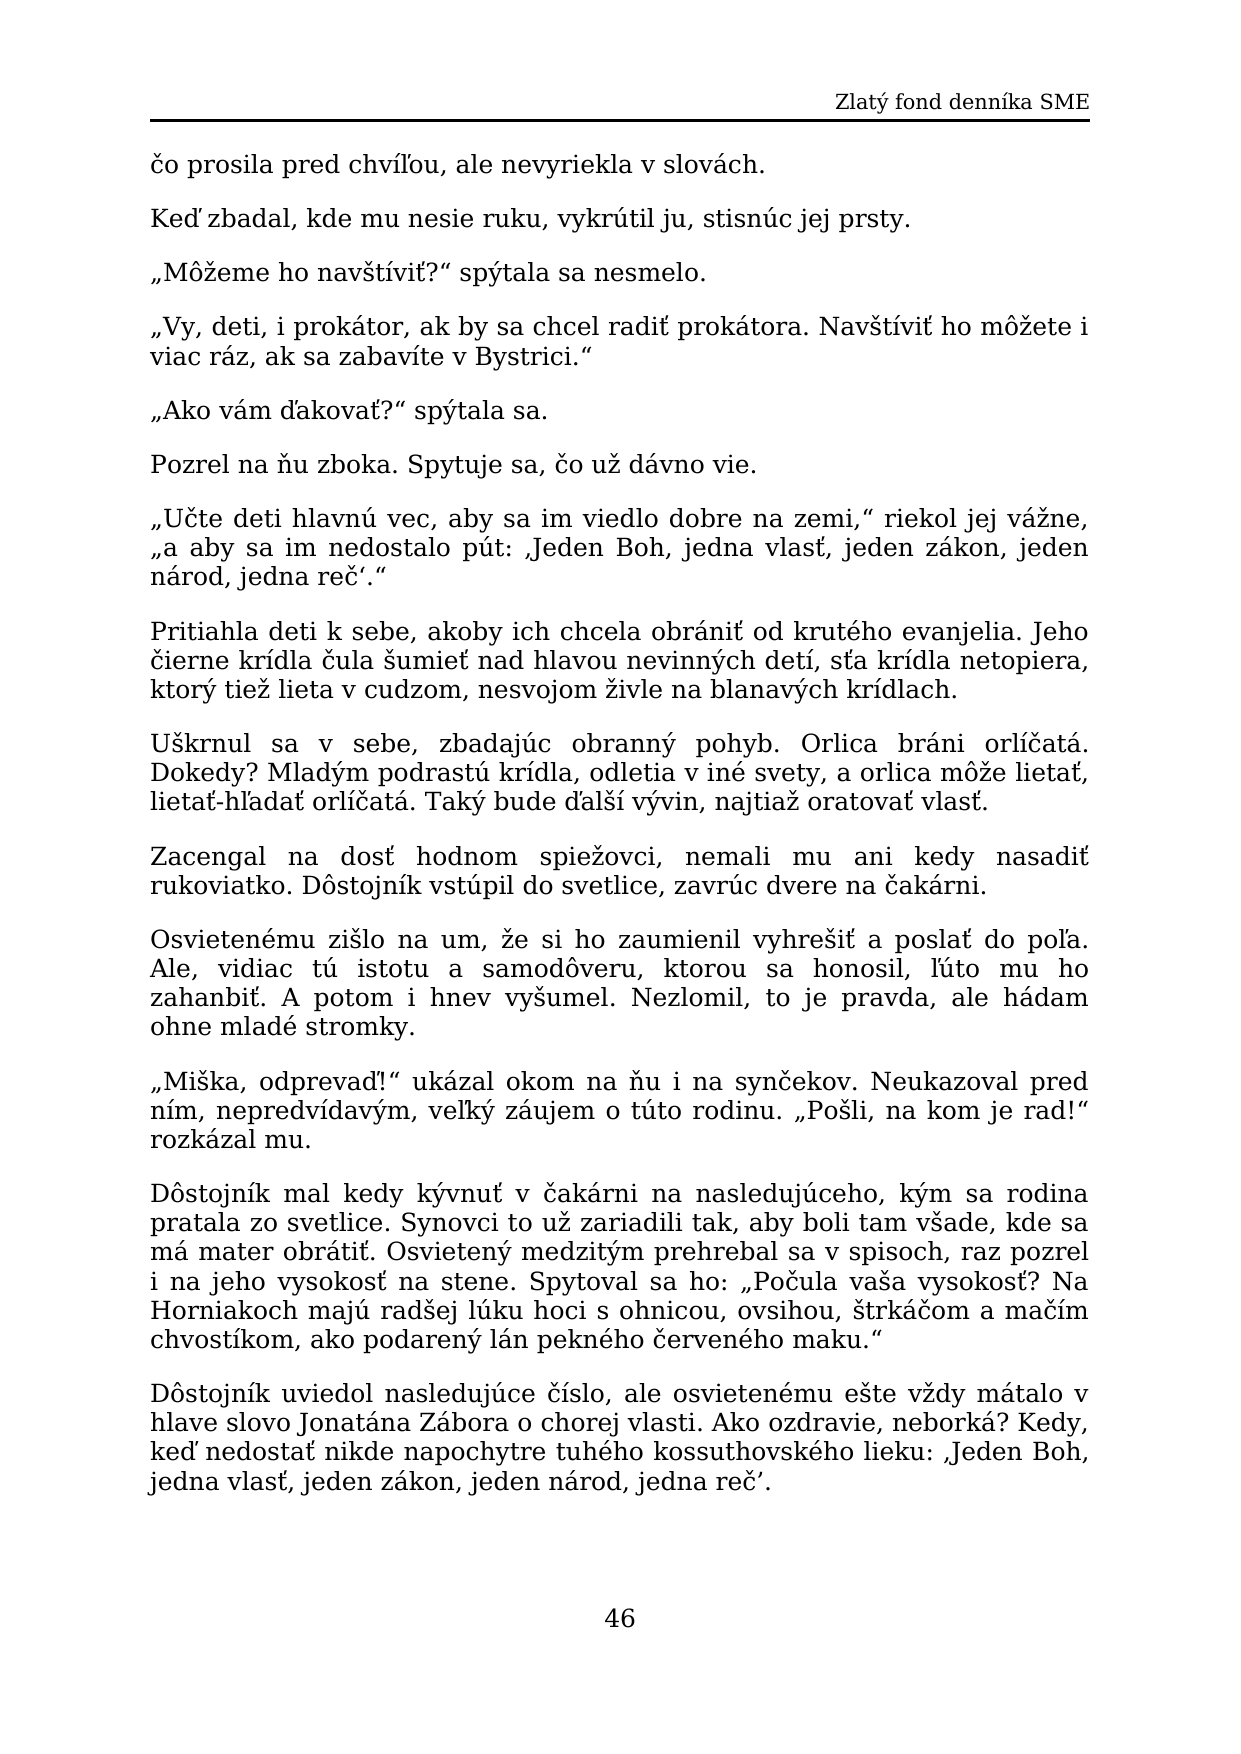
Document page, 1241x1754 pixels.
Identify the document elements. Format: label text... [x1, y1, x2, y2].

text „Vy, deti, i prokátor, ak by sa chcel radiť prokátora. Navštíviť ho môžete i viac ráz, ak sa zabavíte v Bystrici.“ [150, 312, 1090, 371]
text Uškrnul sa v sebe, zbadajúc obranný pohyb. Orlica bráni orlíčatá. Dokedy? Mladým podrastú krídla, odletia v iné svety, a orlica môže lietať, lietať-hľadať orlíčatá. Taký bude ďalší vývin, najtiaž oratovať vlasť. [150, 729, 1090, 817]
text Zacengal na dosť hodnom spiežovci, nemali mu ani kedy nasadiť rukoviatko. Dôstojník vstúpil do svetlice, zavrúc dvere na čakárni. [150, 842, 1090, 900]
text „Ako vám ďakovať?“ spýtala sa. [150, 396, 1090, 425]
text Keď zbadal, kde mu nesie ruku, vykrútil ju, stisnúc jej prsty. [150, 204, 1090, 233]
text „Miška, odprevaď!“ ukázal okom na ňu i na synčekov. Neukazoval pred ním, nepredvídavým, veľký záujem o túto rodinu. „Pošli, na kom je rad!“ rozkázal mu. [150, 1067, 1090, 1154]
text Osvietenému zišlo na um, že si ho zaumienil vyhrešiť a poslať do poľa. Ale, vidiac tú istotu a samodôveru, ktorou sa honosil, ľúto mu ho zahanbiť. A potom i hnev vyšumel. Nezlomil, to je pravda, ale hádam ohne mladé stromky. [150, 925, 1090, 1042]
text Dôstojník mal kedy kývnuť v čakárni na nasledujúceho, kým sa rodina pratala zo svetlice. Synovci to už zariadili tak, aby boli tam všade, kde sa má mater obrátiť. Osvietený medzitým prehrebal sa v spisoch, raz pozrel i na jeho vysokosť na stene. Spytoval sa ho: „Počula vaša vysokosť? Na Horniakoch majú radšej lúku hoci s ohnicou, ovsihou, štrkáčom a mačím chvostíkom, ako podarený lán pekného červeného maku.“ [150, 1179, 1090, 1354]
text Dôstojník uviedol nasledujúce číslo, ale osvietenému ešte vždy mátalo v hlave slovo Jonatána Zábora o chorej vlasti. Ako ozdravie, neborká? Kedy, keď nedostať nikde napochytre tuhého kossuthovského lieku: ,Jeden Boh, jedna vlasť, jeden zákon, jeden národ, jedna reč’. [150, 1379, 1090, 1496]
text čo prosila pred chvíľou, ale nevyriekla v slovách. [150, 150, 1090, 179]
text Pozrel na ňu zboka. Spytuje sa, čo už dávno vie. [150, 450, 1090, 479]
text „Učte deti hlavnú vec, aby sa im viedlo dobre na zemi,“ riekol jej vážne, „a aby sa im nedostalo pút: ,Jeden Boh, jedna vlasť, jeden zákon, jeden národ, jedna reč‘.“ [150, 504, 1090, 592]
text Pritiahla deti k sebe, akoby ich chcela obrániť od krutého evanjelia. Jeho čierne krídla čula šumieť nad hlavou nevinných detí, sťa krídla netopiera, ktorý tiež lieta v cudzom, nesvojom živle na blanavých krídlach. [150, 617, 1090, 704]
text „Môžeme ho navštíviť?“ spýtala sa nesmelo. [150, 258, 1090, 287]
